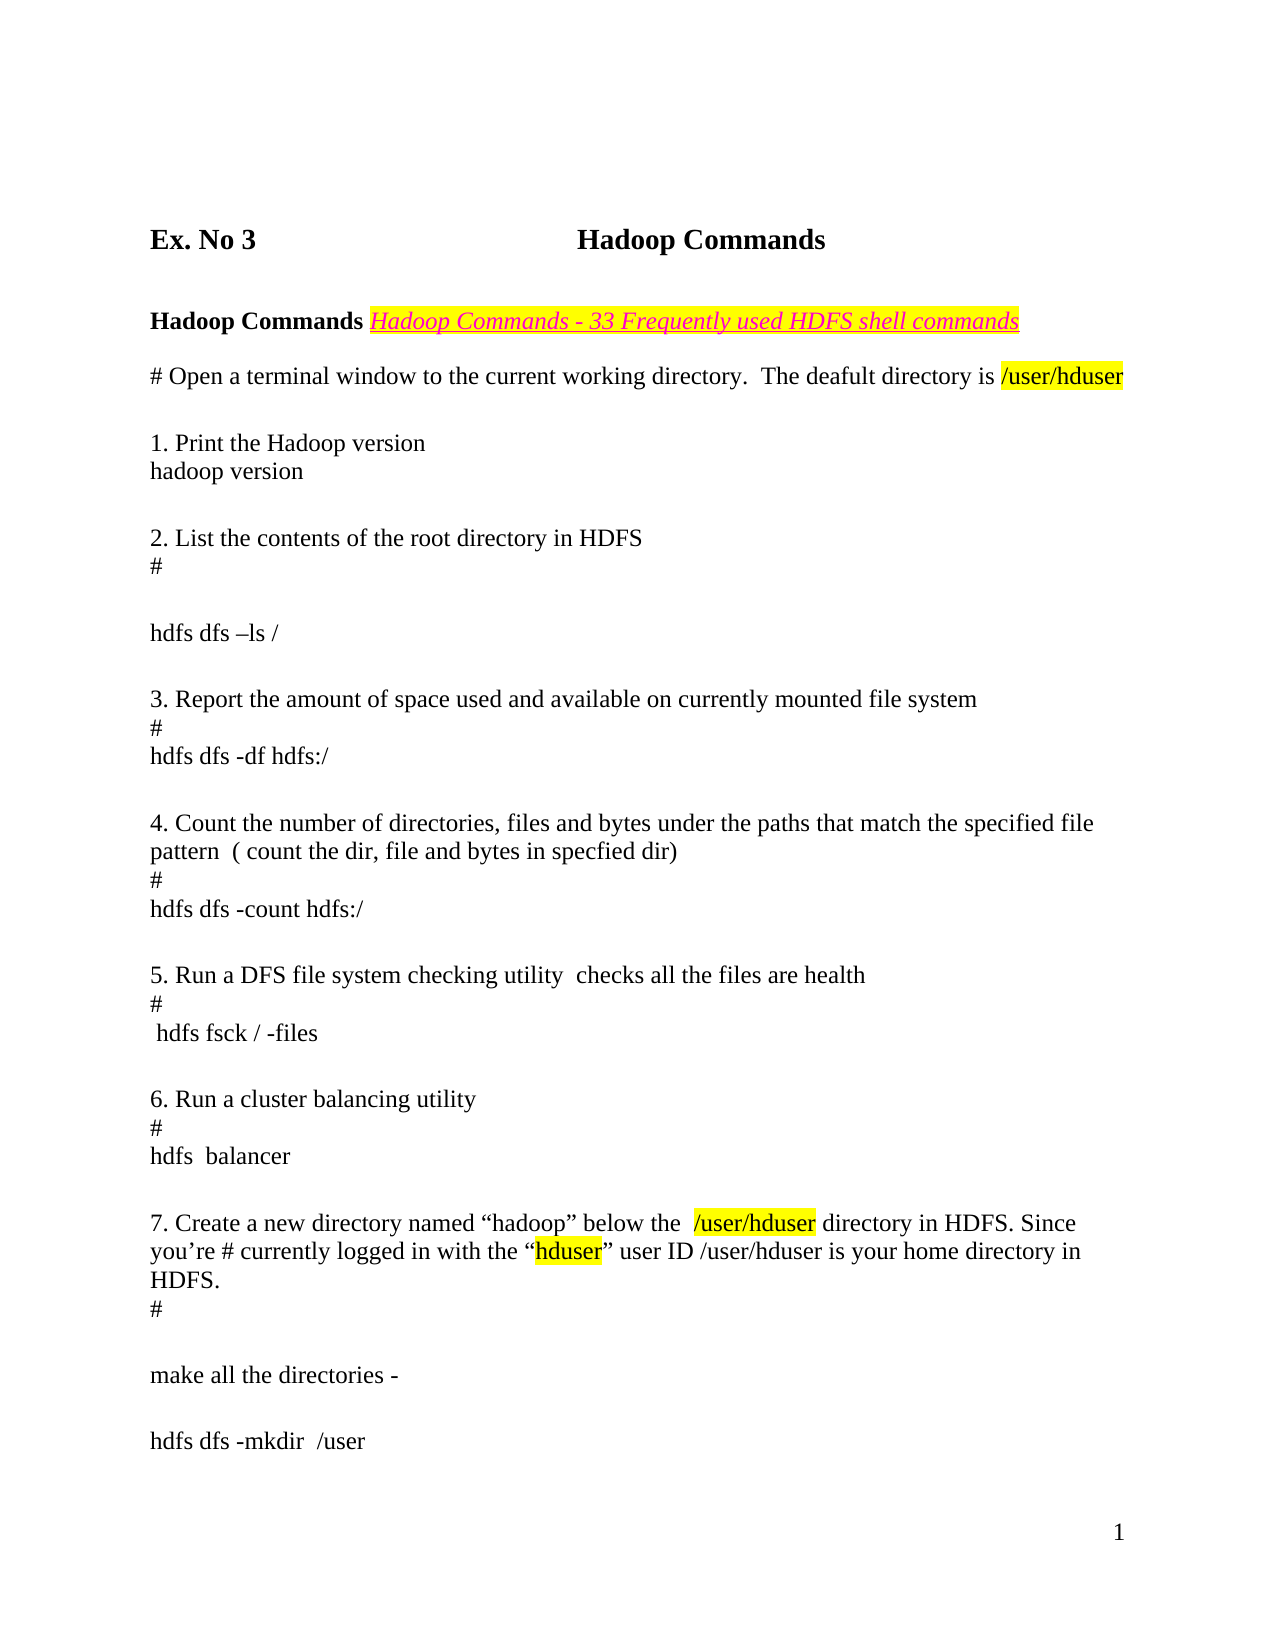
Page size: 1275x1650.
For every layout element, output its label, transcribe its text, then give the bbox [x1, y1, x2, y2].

text # Open a terminal window to the current working directory. The deafult directory is /user/hduser [150, 361, 1125, 390]
text 6. Run a cluster balancing utility # hdfs balancer [150, 1084, 1125, 1170]
text Ex. No 3 Hadoop Commands [150, 222, 1125, 255]
text 5. Run a DFS file system checking utility checks all the files are health # hdfs fsck / -files [150, 960, 1125, 1046]
text 3. Report the amount of space used and available on currently mounted file system # hdfs dfs -df hdfs:/ [150, 684, 1125, 770]
text make all the directories - [150, 1360, 1125, 1389]
text hdfs dfs -mkdir /user [150, 1426, 1125, 1455]
text 1. Print the Hadoop version hadoop version [150, 428, 1125, 485]
text Hadoop Commands Hadoop Commands - 33 Frequently used HDFS shell commands [150, 306, 1125, 334]
text 7. Create a new directory named “hadoop” below the /user/hduser directory in HDFS. Since you’re # currently logged in with the “hduser” user ID /user/hduser is your home directory in HDFS. # [150, 1208, 1125, 1323]
text hdfs dfs –ls / [150, 618, 1125, 646]
text 4. Count the number of directories, files and bytes under the paths that match the specified file pattern ( count the dir, file and bytes in specfied dir) # hdfs dfs -count hdfs:/ [150, 808, 1125, 923]
text 2. List the contents of the root directory in HDFS # [150, 523, 1125, 580]
